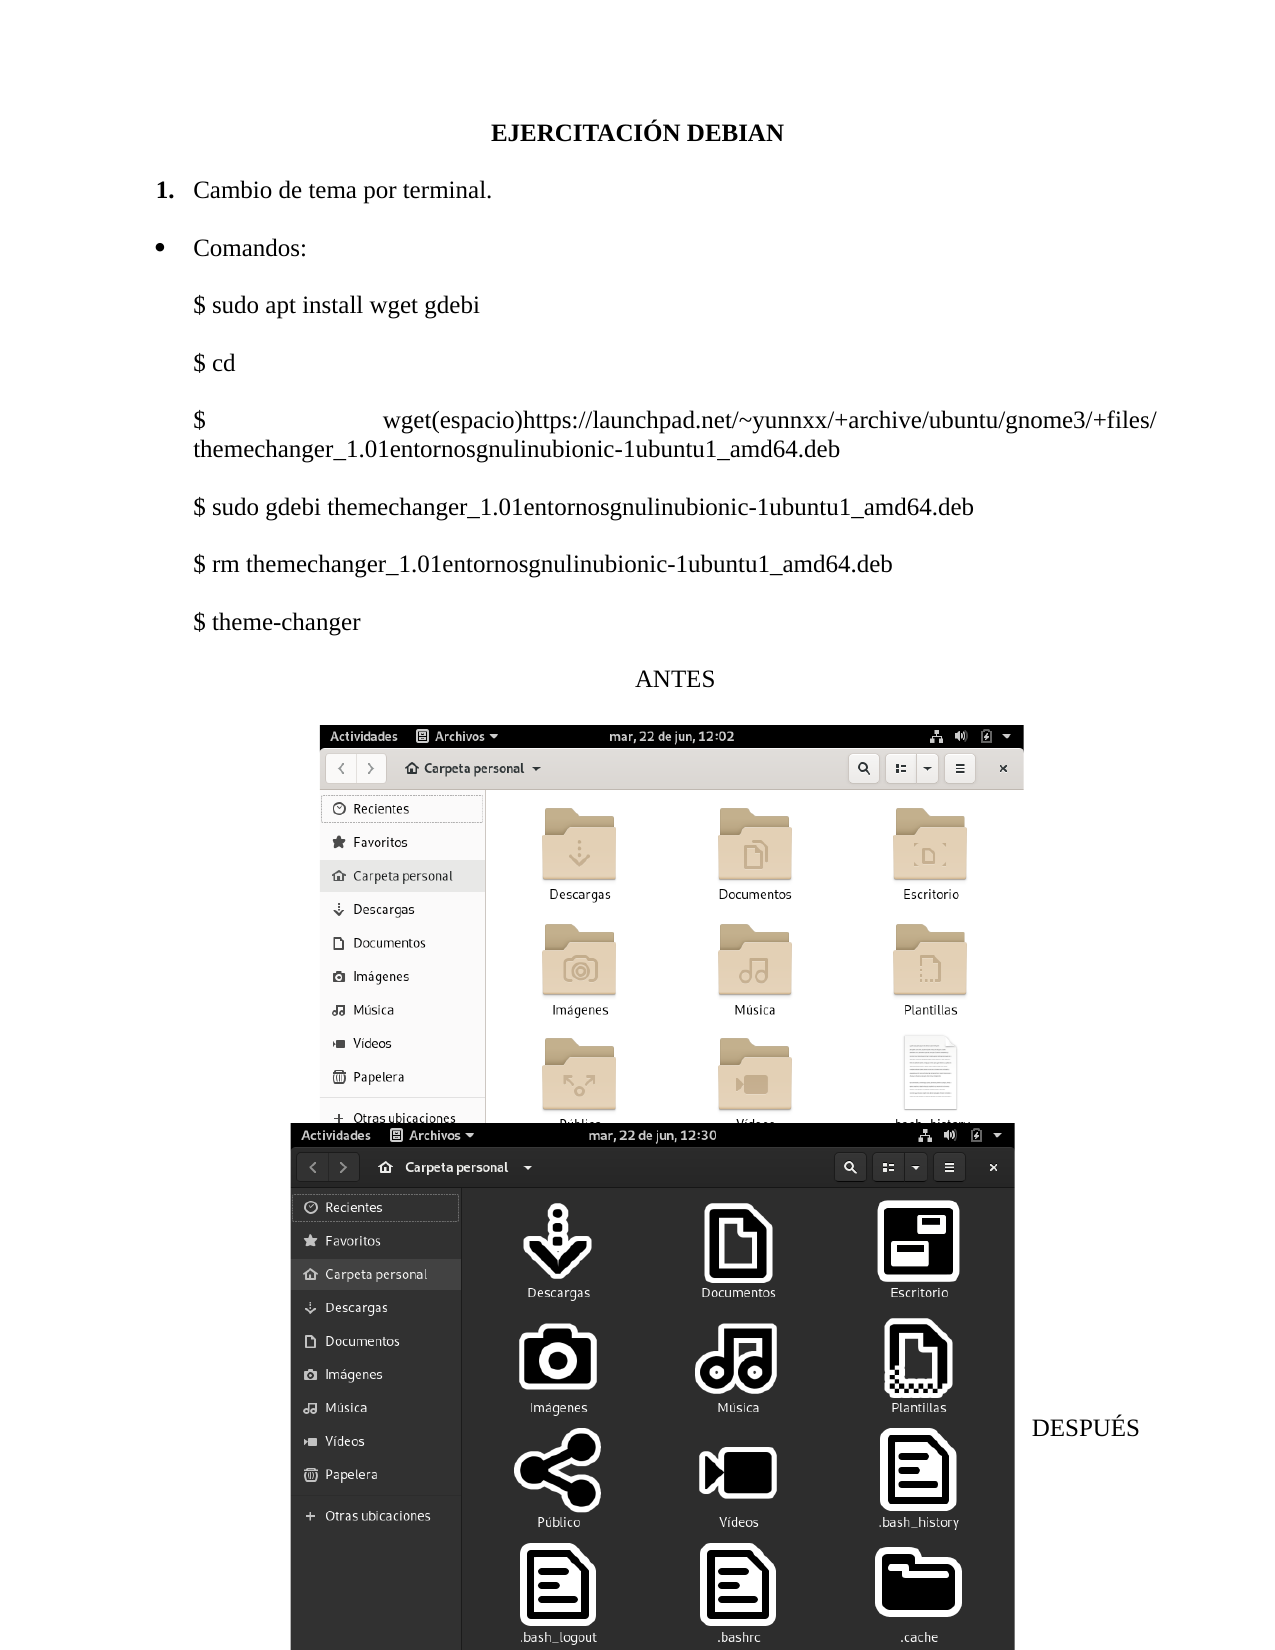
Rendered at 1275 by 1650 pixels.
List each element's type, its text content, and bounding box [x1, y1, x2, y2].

list Comandos: [156, 233, 1157, 262]
text $ sudo apt install wget gdebi [193, 291, 1157, 319]
text $ theme-changer [193, 607, 1157, 636]
text $ sudo gdebi themechanger_1.01entornosgnulinubionic-1ubuntu1_amd64.deb [193, 492, 1157, 521]
text ANTES [193, 664, 1157, 693]
text EJERCITACIÓN DEBIAN [118, 118, 1157, 147]
text DESPUÉS [1015, 1413, 1157, 1441]
text [193, 1413, 290, 1441]
list Cambio de tema por terminal. [156, 176, 1157, 204]
text $ rm themechanger_1.01entornosgnulinubionic-1ubuntu1_amd64.deb [193, 549, 1157, 578]
text $ cd [193, 348, 1157, 377]
text $ wget(espacio)https://launchpad.net/~yunnxx/+archive/ubuntu/gnome3/+files/themechanger_1.01entornosgnulinubionic-1ubuntu1_amd64.deb [193, 406, 1157, 463]
